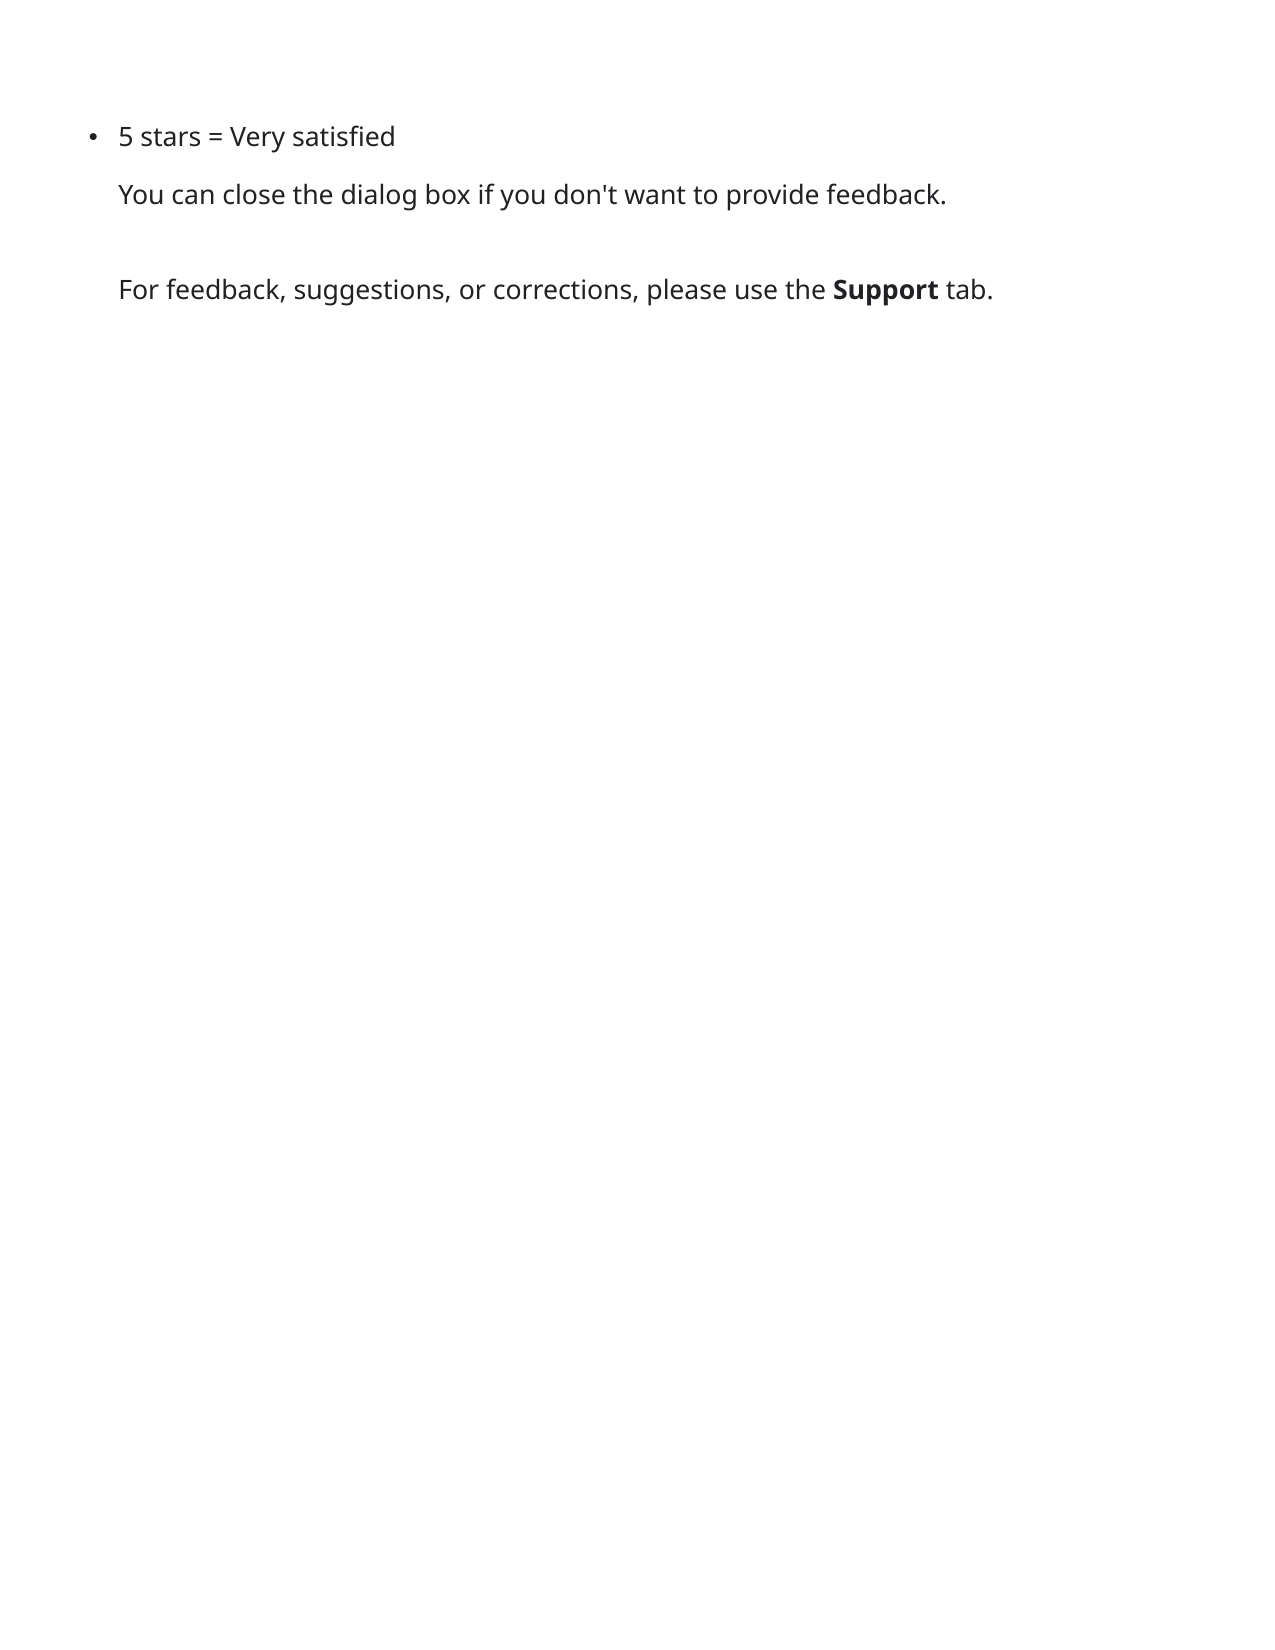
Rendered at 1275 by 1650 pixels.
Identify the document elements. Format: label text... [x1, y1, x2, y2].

text You can close the dialog box if you don't want to provide feedback. [118, 176, 1157, 212]
list 5 stars = Very satisfied [118, 118, 1157, 154]
text For feedback, suggestions, or corrections, please use the Support tab. [118, 271, 1157, 307]
